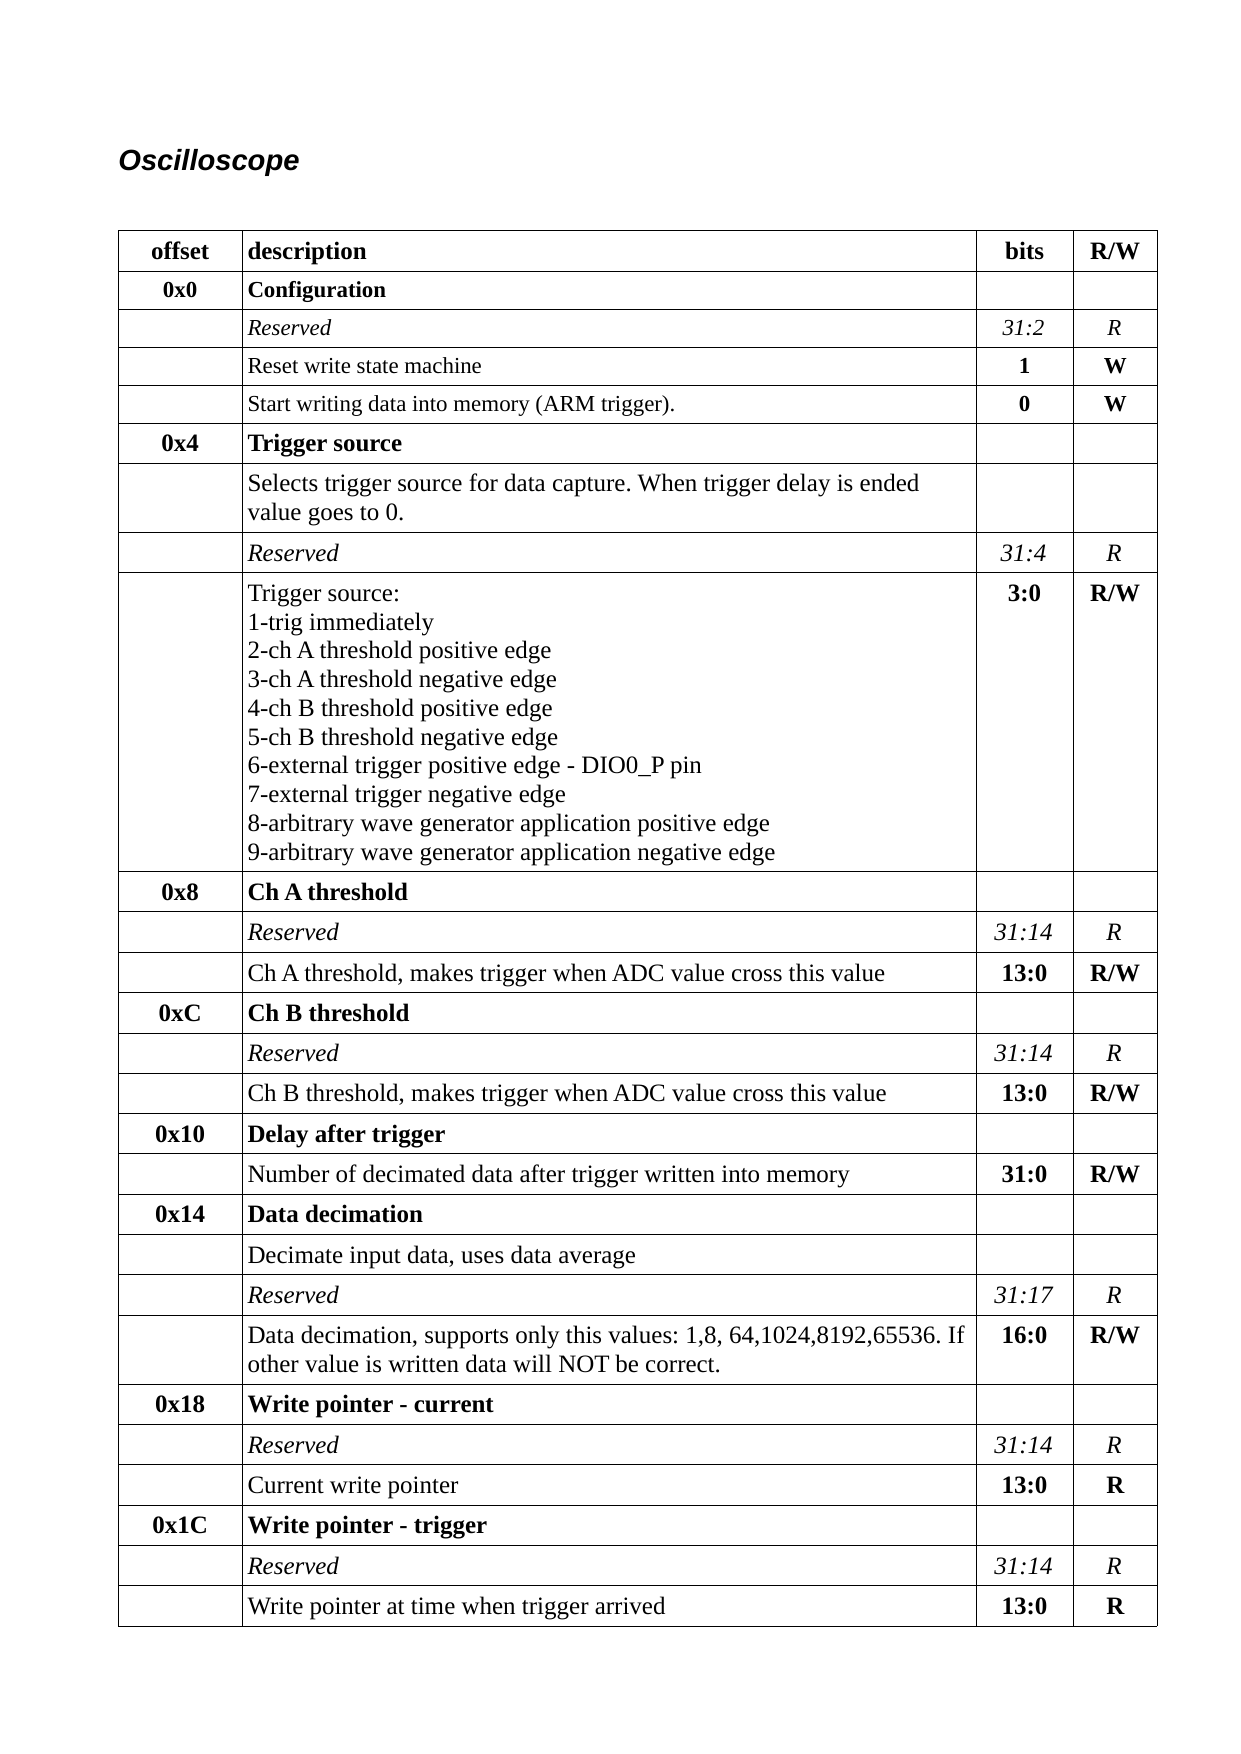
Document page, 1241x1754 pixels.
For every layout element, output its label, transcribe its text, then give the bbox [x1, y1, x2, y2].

table_cell [977, 1506, 1073, 1545]
table_cell 31:14 [977, 1425, 1073, 1464]
table_cell Current write pointer [243, 1465, 976, 1504]
table_cell Write pointer - current [243, 1385, 976, 1424]
table_cell [977, 1114, 1073, 1153]
table_cell [119, 1275, 242, 1314]
table_cell 0x1C [119, 1506, 242, 1545]
table_header description [243, 231, 976, 271]
table_cell Data decimation [243, 1195, 976, 1234]
table_cell Ch B threshold [243, 993, 976, 1032]
table_cell 16:0 [977, 1316, 1073, 1384]
table_cell [1074, 993, 1157, 1032]
table_cell 0x18 [119, 1385, 242, 1424]
table_cell [1074, 1506, 1157, 1545]
table_cell [977, 872, 1073, 911]
table_cell R/W [1074, 953, 1157, 992]
table_cell [1074, 1195, 1157, 1234]
table_cell 0x10 [119, 1114, 242, 1153]
table_cell 13:0 [977, 1586, 1073, 1626]
table_cell [977, 1385, 1073, 1424]
table_cell [119, 1546, 242, 1585]
table_cell 3:0 [977, 573, 1073, 871]
table_cell 13:0 [977, 953, 1073, 992]
table_cell 31:14 [977, 1034, 1073, 1073]
table_cell [1074, 1235, 1157, 1274]
table_cell [1074, 1114, 1157, 1153]
table_cell [977, 424, 1073, 463]
table_cell Data decimation, supports only this values: 1,8, 64,1024,8192,65536. If other value is written data will NOT be correct. [243, 1316, 976, 1384]
table_cell Write pointer - trigger [243, 1506, 976, 1545]
table_cell Reserved [243, 1034, 976, 1073]
table_cell 0xC [119, 993, 242, 1032]
table_cell R/W [1074, 573, 1157, 871]
table_cell [119, 1154, 242, 1194]
table_cell Trigger source [243, 424, 976, 463]
table_cell [119, 386, 242, 422]
table_cell [1074, 464, 1157, 532]
table_header bits [977, 231, 1073, 271]
table_cell [119, 1586, 242, 1626]
table_cell Decimate input data, uses data average [243, 1235, 976, 1274]
table_cell [119, 1235, 242, 1274]
table_cell [977, 272, 1073, 309]
table_cell [119, 1425, 242, 1464]
table_cell 0x4 [119, 424, 242, 463]
table_cell 0x14 [119, 1195, 242, 1234]
table_cell R [1074, 1275, 1157, 1314]
table_cell Reset write state machine [243, 348, 976, 384]
table_header R/W [1074, 231, 1157, 271]
table_cell Selects trigger source for data capture. When trigger delay is ended value goes to 0. [243, 464, 976, 532]
table_cell Trigger source: 1-trig immediately 2-ch A threshold positive edge 3-ch A threshold negative edge 4-ch B threshold positive edge 5-ch B threshold negative edge 6-external trigger positive edge - DIO0_P pin 7-external trigger negative edge 8-arbitrary wave generator application positive edge 9-arbitrary wave generator application negative edge [243, 573, 976, 871]
table_cell 13:0 [977, 1465, 1073, 1504]
table_cell R [1074, 1034, 1157, 1073]
table_cell [119, 464, 242, 532]
table_cell Ch B threshold, makes trigger when ADC value cross this value [243, 1074, 976, 1113]
table_cell [119, 1316, 242, 1384]
table_cell Start writing data into memory (ARM trigger). [243, 386, 976, 422]
subtitle Oscilloscope [118, 143, 1122, 177]
table_cell [1074, 424, 1157, 463]
table_cell 13:0 [977, 1074, 1073, 1113]
table_cell 0x8 [119, 872, 242, 911]
table_cell Reserved [243, 1546, 976, 1585]
table_cell 31:14 [977, 1546, 1073, 1585]
table_cell R [1074, 912, 1157, 952]
table_cell [119, 310, 242, 347]
table_cell Reserved [243, 310, 976, 347]
table_cell Configuration [243, 272, 976, 309]
table_cell 0x0 [119, 272, 242, 309]
table_cell Reserved [243, 1275, 976, 1314]
table_cell [1074, 272, 1157, 309]
table_cell R/W [1074, 1074, 1157, 1113]
table_cell 31:14 [977, 912, 1073, 952]
table_cell R [1074, 1586, 1157, 1626]
table_cell Ch A threshold, makes trigger when ADC value cross this value [243, 953, 976, 992]
table_cell Ch A threshold [243, 872, 976, 911]
table_cell Reserved [243, 533, 976, 572]
table_cell Write pointer at time when trigger arrived [243, 1586, 976, 1626]
table_cell R [1074, 1546, 1157, 1585]
table_cell [119, 912, 242, 952]
table_cell R/W [1074, 1316, 1157, 1384]
table_cell [119, 953, 242, 992]
table_header offset [119, 231, 242, 271]
table_cell Reserved [243, 1425, 976, 1464]
table_cell [977, 1195, 1073, 1234]
table_cell [1074, 872, 1157, 911]
table_cell [977, 993, 1073, 1032]
table_cell [119, 533, 242, 572]
table_cell R [1074, 310, 1157, 347]
table_cell [977, 1235, 1073, 1274]
table_cell 31:4 [977, 533, 1073, 572]
table_cell R/W [1074, 1154, 1157, 1194]
table_cell 1 [977, 348, 1073, 384]
table_cell [119, 348, 242, 384]
table_cell 0 [977, 386, 1073, 422]
table_cell 31:17 [977, 1275, 1073, 1314]
table_cell 31:2 [977, 310, 1073, 347]
table_cell Number of decimated data after trigger written into memory [243, 1154, 976, 1194]
table_cell R [1074, 533, 1157, 572]
table_cell [119, 1074, 242, 1113]
table_cell R [1074, 1425, 1157, 1464]
table_cell Delay after trigger [243, 1114, 976, 1153]
table_cell W [1074, 386, 1157, 422]
table_cell [977, 464, 1073, 532]
table_cell [119, 573, 242, 871]
table_cell W [1074, 348, 1157, 384]
table_cell [119, 1034, 242, 1073]
table_cell [1074, 1385, 1157, 1424]
table_cell [119, 1465, 242, 1504]
table_cell R [1074, 1465, 1157, 1504]
table_cell Reserved [243, 912, 976, 952]
table_cell 31:0 [977, 1154, 1073, 1194]
